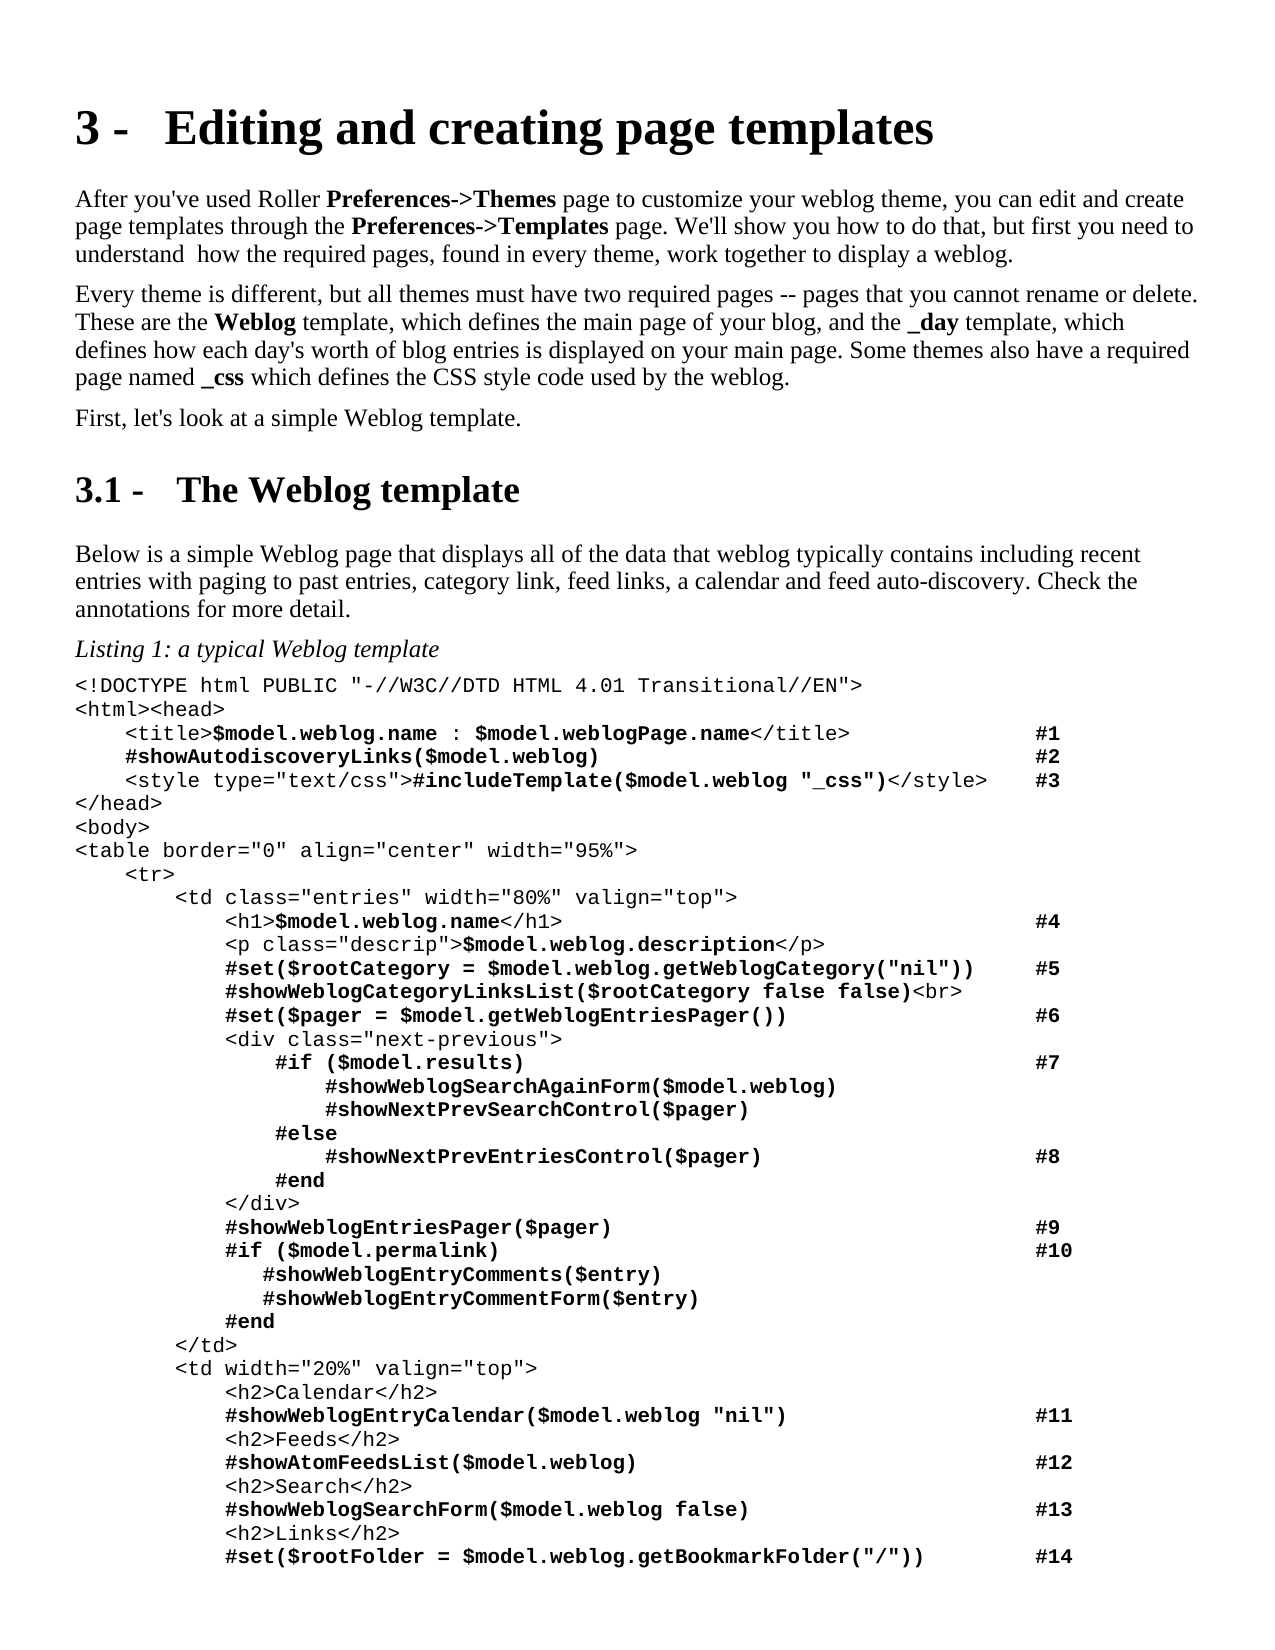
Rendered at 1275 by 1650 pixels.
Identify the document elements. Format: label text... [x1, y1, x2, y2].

text <tr> [75, 864, 1200, 887]
text Listing 1: a typical Weblog template [75, 635, 1200, 663]
text Every theme is different, but all themes must have two required pages -- pages that you cannot rename or delete. These are the Weblog template, which defines the main page of your blog, and the _day template, which defines how each day's worth of blog entries is displayed on your main page. Some themes also have a required page named _css which defines the CSS style code used by the weblog. [75, 280, 1200, 391]
text #showNextPrevSearchControl($pager) [75, 1099, 1200, 1123]
text <body> [75, 817, 1200, 840]
text <title>$model.weblog.name : $model.weblogPage.name</title> #1 [75, 723, 1200, 746]
text </td> [75, 1335, 1200, 1358]
text <table border="0" align="center" width="95%"> [75, 840, 1200, 864]
subtitle The Weblog template [75, 469, 1200, 510]
text <td class="entries" width="80%" valign="top"> [75, 887, 1200, 911]
text <html><head> [75, 699, 1200, 723]
text <h2>Feeds</h2> [75, 1429, 1200, 1452]
text <h2>Links</h2> [75, 1523, 1200, 1547]
text #showAutodiscoveryLinks($model.weblog) #2 [75, 746, 1200, 770]
text #if ($model.results) #7 [75, 1052, 1200, 1076]
text #set($rootFolder = $model.weblog.getBookmarkFolder("/")) #14 [75, 1547, 1200, 1570]
text <h2>Search</h2> [75, 1476, 1200, 1499]
text #showAtomFeedsList($model.weblog) #12 [75, 1452, 1200, 1476]
text #showNextPrevEntriesControl($pager) #8 [75, 1146, 1200, 1170]
text </head> [75, 793, 1200, 817]
text #showWeblogEntryComments($entry) [75, 1264, 1200, 1288]
subtitle Editing and creating page templates [75, 100, 1200, 155]
text #showWeblogEntryCommentForm($entry) [75, 1288, 1200, 1311]
text #showWeblogEntriesPager($pager) #9 [75, 1217, 1200, 1241]
text </div> [75, 1193, 1200, 1217]
text First, let's look at a simple Weblog template. [75, 404, 1200, 431]
text After you've used Roller Preferences->Themes page to customize your weblog theme, you can edit and create page templates through the Preferences->Templates page. We'll show you how to do that, but first you need to understand how the required pages, found in every theme, work together to display a weblog. [75, 185, 1200, 268]
text #set($pager = $model.getWeblogEntriesPager()) #6 [75, 1005, 1200, 1029]
text <h2>Calendar</h2> [75, 1382, 1200, 1405]
text <h1>$model.weblog.name</h1> #4 [75, 911, 1200, 934]
text Below is a simple Weblog page that displays all of the data that weblog typically contains including recent entries with paging to past entries, category link, feed links, a calendar and feed auto-discovery. Check the annotations for more detail. [75, 540, 1200, 623]
text #showWeblogSearchForm($model.weblog false) #13 [75, 1499, 1200, 1523]
text <!DOCTYPE html PUBLIC "-//W3C//DTD HTML 4.01 Transitional//EN"> [75, 676, 1200, 699]
text #set($rootCategory = $model.weblog.getWeblogCategory("nil")) #5 [75, 958, 1200, 982]
text #end [75, 1311, 1200, 1335]
text #else [75, 1123, 1200, 1146]
text <style type="text/css">#includeTemplate($model.weblog "_css")</style> #3 [75, 770, 1200, 793]
text #if ($model.permalink) #10 [75, 1241, 1200, 1264]
text <td width="20%" valign="top"> [75, 1358, 1200, 1382]
text #showWeblogEntryCalendar($model.weblog "nil") #11 [75, 1405, 1200, 1429]
text <p class="descrip">$model.weblog.description</p> [75, 934, 1200, 958]
text #end [75, 1170, 1200, 1193]
text #showWeblogCategoryLinksList($rootCategory false false)<br> [75, 982, 1200, 1005]
text <div class="next-previous"> [75, 1029, 1200, 1052]
text #showWeblogSearchAgainForm($model.weblog) [75, 1076, 1200, 1099]
